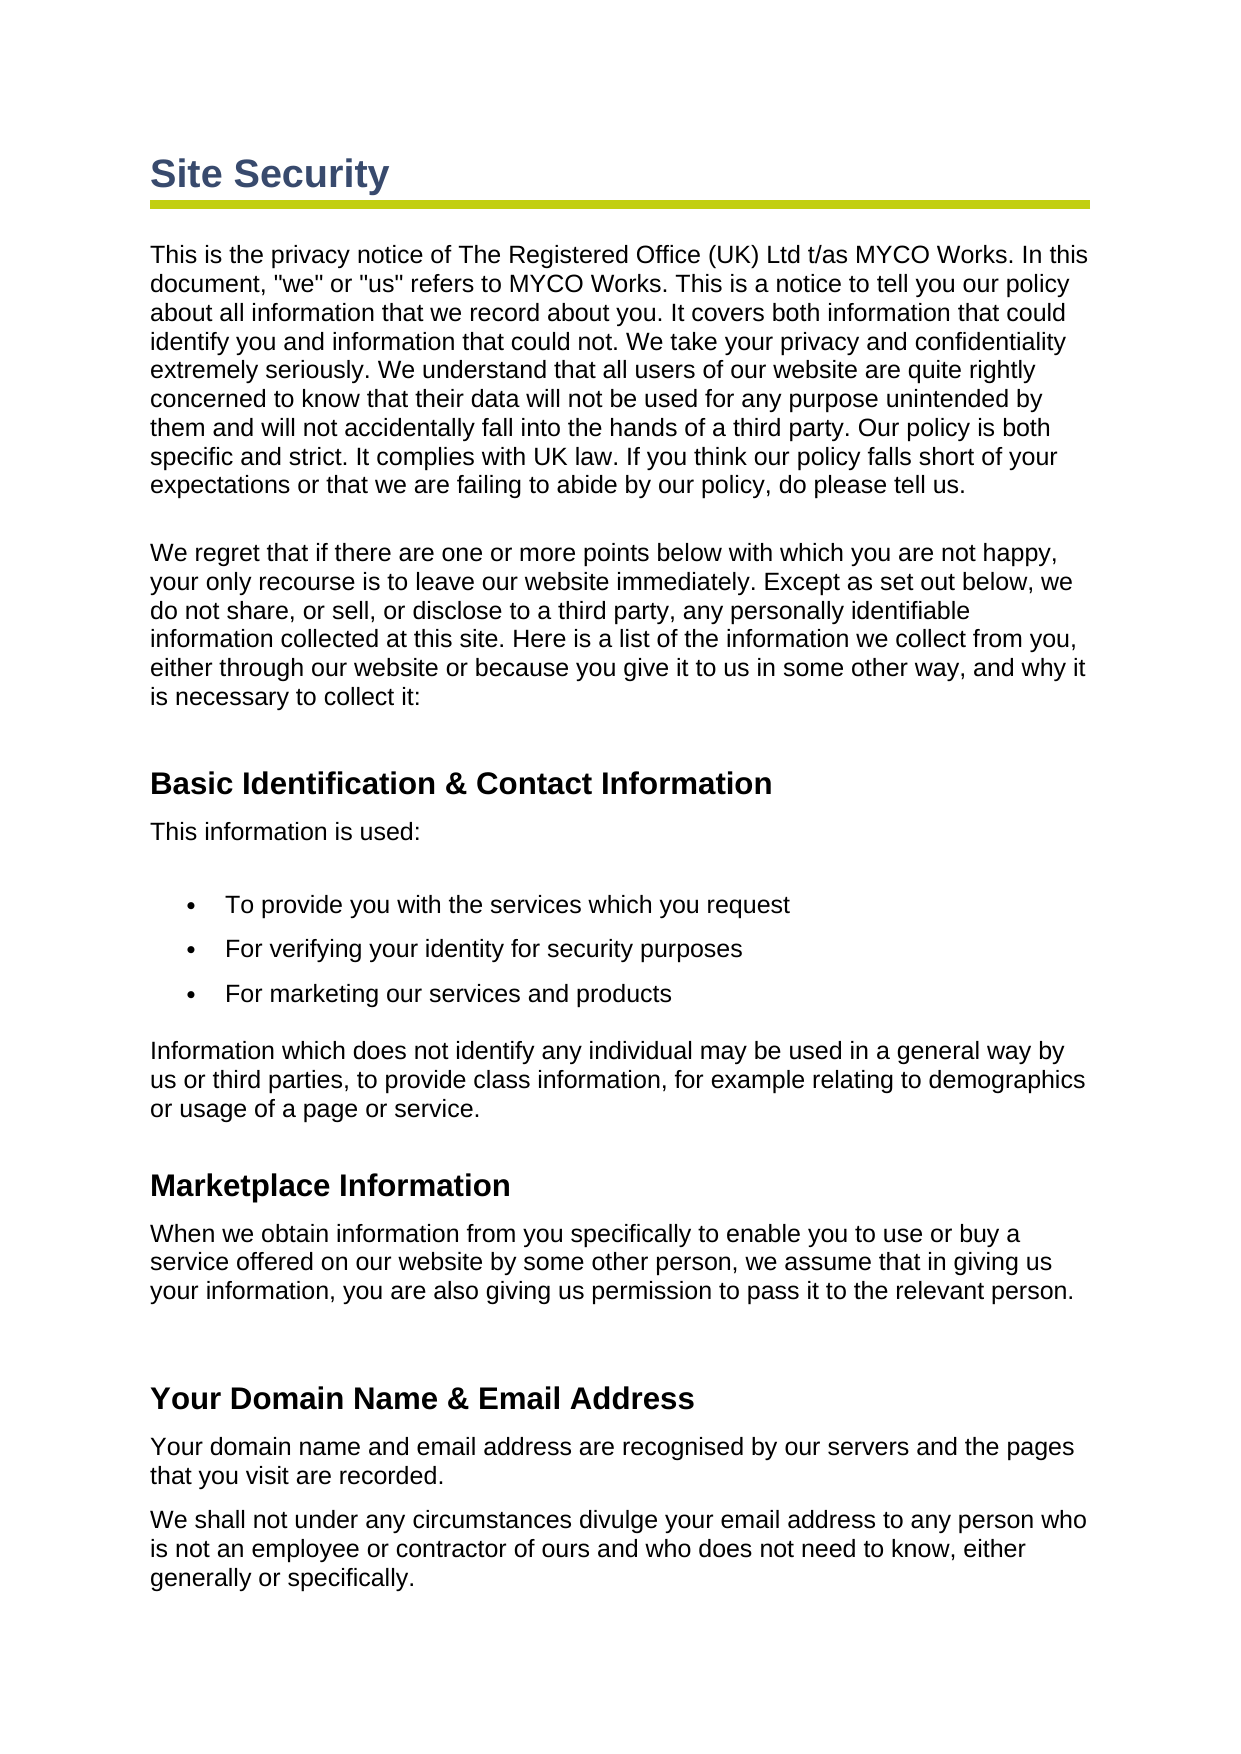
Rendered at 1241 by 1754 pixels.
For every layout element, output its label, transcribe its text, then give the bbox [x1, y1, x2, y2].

text We shall not under any circumstances divulge your email address to any person who is not an employee or contractor of ours and who does not need to know, either generally or specifically. [150, 1505, 1090, 1591]
text This is the privacy notice of The Registered Office (UK) Ltd t/as MYCO Works. In this document, "we" or "us" refers to MYCO Works. This is a notice to tell you our policy about all information that we record about you. It covers both information that could identify you and information that could not. We take your privacy and confidentiality extremely seriously. We understand that all users of our website are quite rightly concerned to know that their data will not be used for any purpose unintended by them and will not accidentally fall into the hands of a third party. Our policy is both specific and strict. It complies with UK law. If you think our policy falls short of your expectations or that we are failing to abide by our policy, do please tell us. [150, 240, 1090, 499]
list For verifying your identity for security purposes [187, 934, 1090, 963]
subtitle Marketplace Information [150, 1167, 1090, 1203]
subtitle Basic Identification & Contact Information [150, 765, 1090, 801]
text Your domain name and email address are recognised by our servers and the pages that you visit are recorded. [150, 1432, 1090, 1489]
text We regret that if there are one or more points below with which you are not happy, your only recourse is to leave our website immediately. Except as set out below, we do not share, or sell, or disclose to a third party, any personally identifiable information collected at this site. Here is a list of the information we collect from you, either through our website or because you give it to us in some other way, and why it is necessary to collect it: [150, 538, 1090, 711]
text This information is used: [150, 817, 1090, 874]
subtitle Site Security [150, 150, 1090, 200]
list To provide you with the services which you request [187, 890, 1090, 919]
text Information which does not identify any individual may be used in a general way by us or third parties, to provide class information, for example relating to demographics or usage of a page or service. [150, 1036, 1090, 1123]
subtitle Your Domain Name & Email Address [150, 1380, 1090, 1416]
list For marketing our services and products [187, 979, 1090, 1008]
text When we obtain information from you specifically to enable you to use or buy a service offered on our website by some other person, we assume that in giving us your information, you are also giving us permission to pass it to the relevant person. [150, 1218, 1090, 1305]
